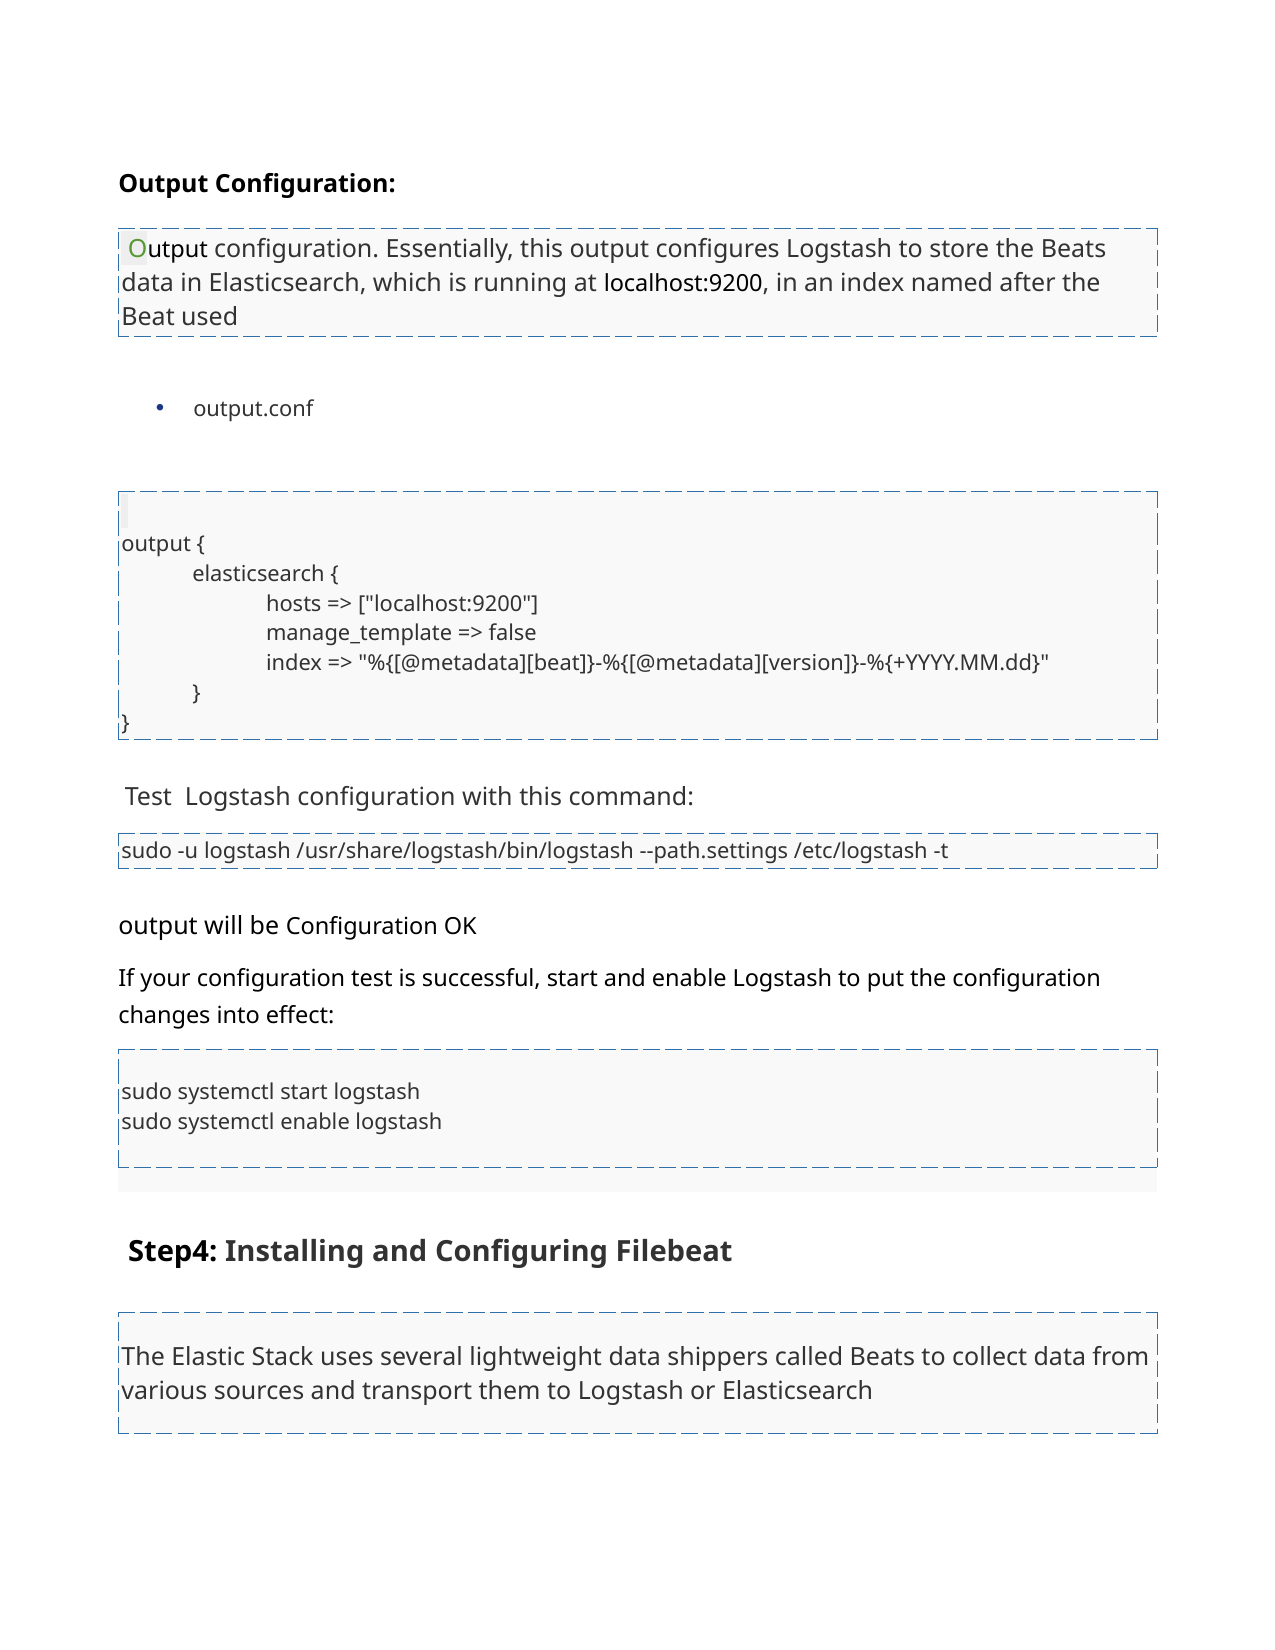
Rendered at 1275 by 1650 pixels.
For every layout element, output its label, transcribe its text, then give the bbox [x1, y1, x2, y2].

text Test Logstash configuration with this command: [118, 739, 1157, 813]
text Step4: Installing and Configuring Filebeat [118, 1221, 1157, 1272]
text Output configuration. Essentially, this output configures Logstash to store the Beats data in Elasticsearch, which is running at localhost:9200, in an index named after the Beat used [118, 228, 1157, 336]
text sudo systemctl enable logstash [118, 1103, 1157, 1133]
text sudo -u logstash /usr/share/logstash/bin/logstash --path.settings /etc/logstash -t [118, 832, 1157, 868]
text Output Configuration: [118, 165, 1157, 199]
text } [118, 704, 1157, 739]
text hosts => ["localhost:9200"] [118, 584, 1157, 614]
text sudo systemctl start logstash [118, 1073, 1157, 1103]
text } [118, 674, 1157, 704]
list output.conf [156, 393, 1157, 423]
text output will be Configuration OK [118, 868, 1157, 942]
text elasticsearch { [118, 555, 1157, 584]
text If your configuration test is successful, start and enable Logstash to put the configuration changes into effect: [118, 961, 1157, 1030]
text output { [118, 525, 1157, 555]
text manage_template => false [118, 614, 1157, 644]
text The Elastic Stack uses several lightweight data shippers called Beats to collect data from various sources and transport them to Logstash or Elasticsearch [118, 1336, 1157, 1404]
text index => "%{[@metadata][beat]}-%{[@metadata][version]}-%{+YYYY.MM.dd}" [118, 644, 1157, 674]
